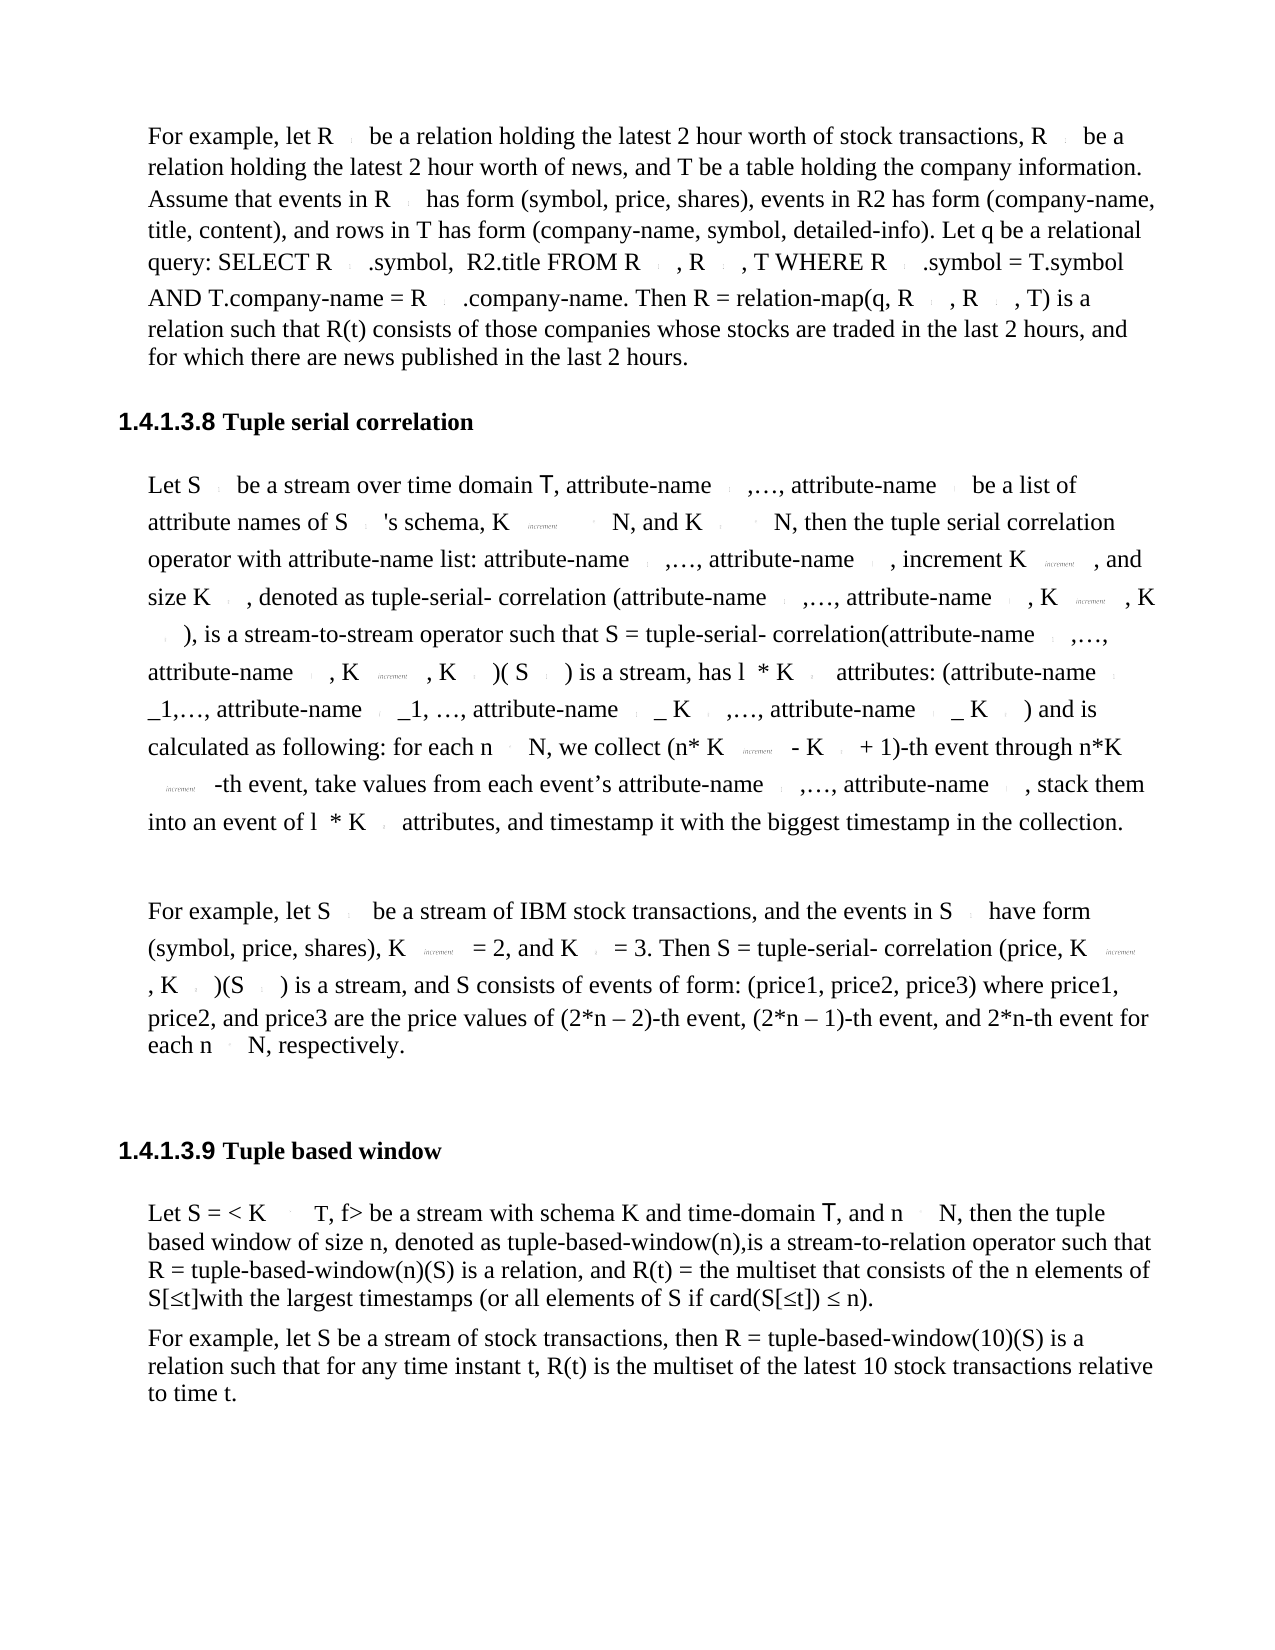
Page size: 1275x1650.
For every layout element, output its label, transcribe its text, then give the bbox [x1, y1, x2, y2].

text For example, let S be a stream of IBM stock transactions, and the events in Shave form (symbol, price, shares), K= 2, and K= 3. Then S = tuple-serial- correlation (price, K, K)(S) is a stream, and S consists of events of form: (price1, price2, price3) where price1, price2, and price3 are the price values of (2*n – 2)-th event, (2*n – 1)-th event, and 2*n-th event for each nN, respectively. [148, 893, 1157, 1059]
text Let S = < K T, f> be a stream with schema K and time-domain T, and nN, then the tuple based window of size n, denoted as tuple-based-window(n),is a stream-to-relation operator such that R = tuple-based-window(n)(S) is a relation, and R(t) = the multiset that consists of the n elements of S[≤t]with the largest timestamps (or all elements of S if card(S[≤t]) ≤ n). [148, 1194, 1157, 1312]
text For example, let S be a stream of stock transactions, then R = tuple-based-window(10)(S) is a relation such that for any time instant t, R(t) is the multiset of the latest 10 stock transactions relative to time t. [148, 1324, 1157, 1407]
subtitle 1.4.1.3.8 Tuple serial correlation [118, 408, 1157, 436]
subtitle 1.4.1.3.9 Tuple based window [118, 1137, 1157, 1165]
text For example, let Rbe a relation holding the latest 2 hour worth of stock transactions, Rbe a relation holding the latest 2 hour worth of news, and T be a table holding the company information. Assume that events in Rhas form (symbol, price, shares), events in R2 has form (company-name, title, content), and rows in T has form (company-name, symbol, detailed-info). Let q be a relational query: SELECT R.symbol, R2.title FROM R, R, T WHERE R.symbol = T.symbol AND T.company-name = R.company-name. Then R = relation-map(q, R, R, T) is a relation such that R(t) consists of those companies whose stocks are traded in the last 2 hours, and for which there are news published in the last 2 hours. [148, 118, 1157, 371]
text Let Sbe a stream over time domain T, attribute-name,…, attribute-namebe a list of attribute names of S's schema, KN, and KN, then the tuple serial correlation operator with attribute-name list: attribute-name,…, attribute-name, increment K, and size K, denoted as tuple-serial- correlation (attribute-name,…, attribute-name, K, K), is a stream-to-stream operator such that S = tuple-serial- correlation(attribute-name,…, attribute-name, K, K)( S) is a stream, has l * K attributes: (attribute-name_1,…, attribute-name_1, …, attribute-name_ K,…, attribute-name_ K) and is calculated as following: for each nN, we collect (n* K- K+ 1)-th event through n*K-th event, take values from each event’s attribute-name,…, attribute-name, stack them into an event of l * Kattributes, and timestamp it with the biggest timestamp in the collection. [148, 466, 1157, 841]
